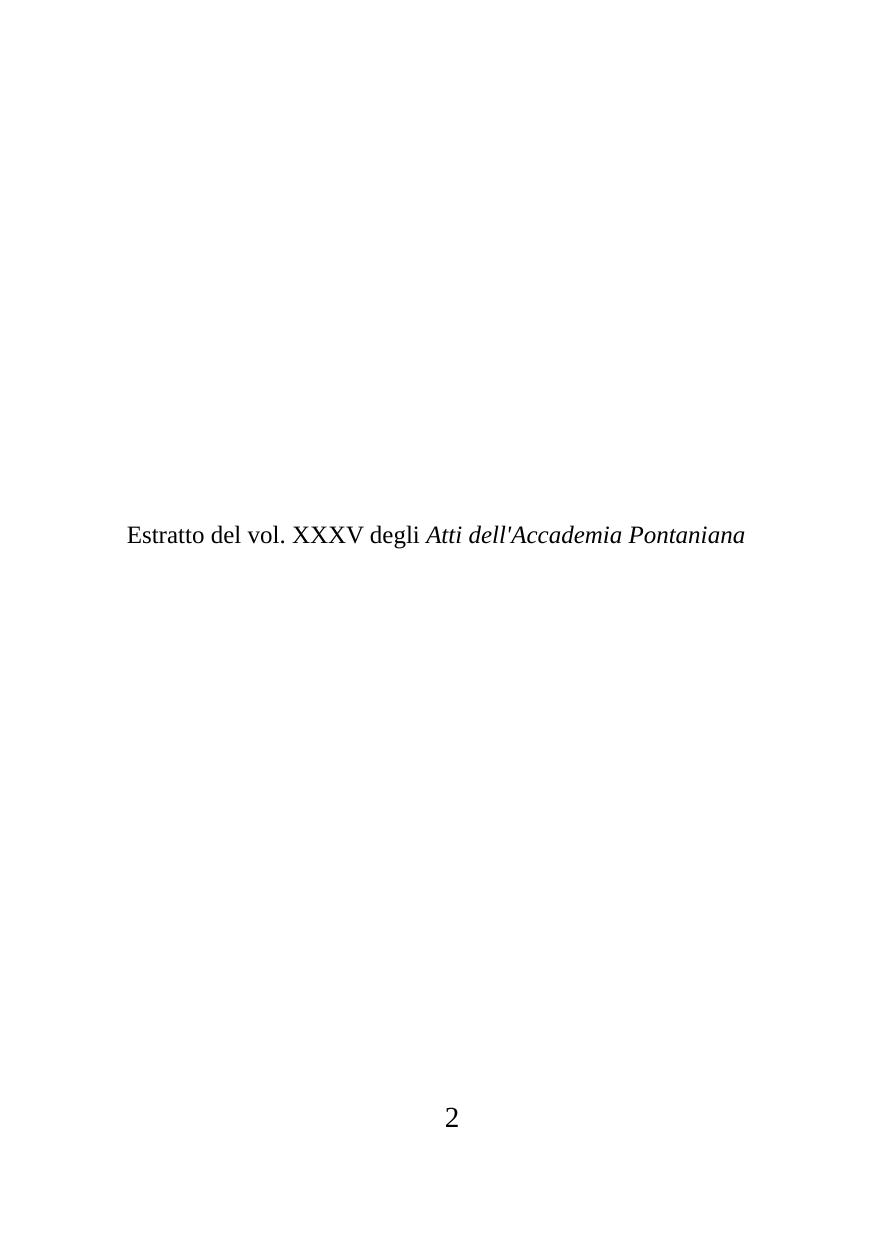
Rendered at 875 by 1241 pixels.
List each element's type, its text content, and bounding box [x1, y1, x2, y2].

text Estratto del vol. XXXV degli Atti dell'Accademia Pontaniana [106, 520, 768, 548]
